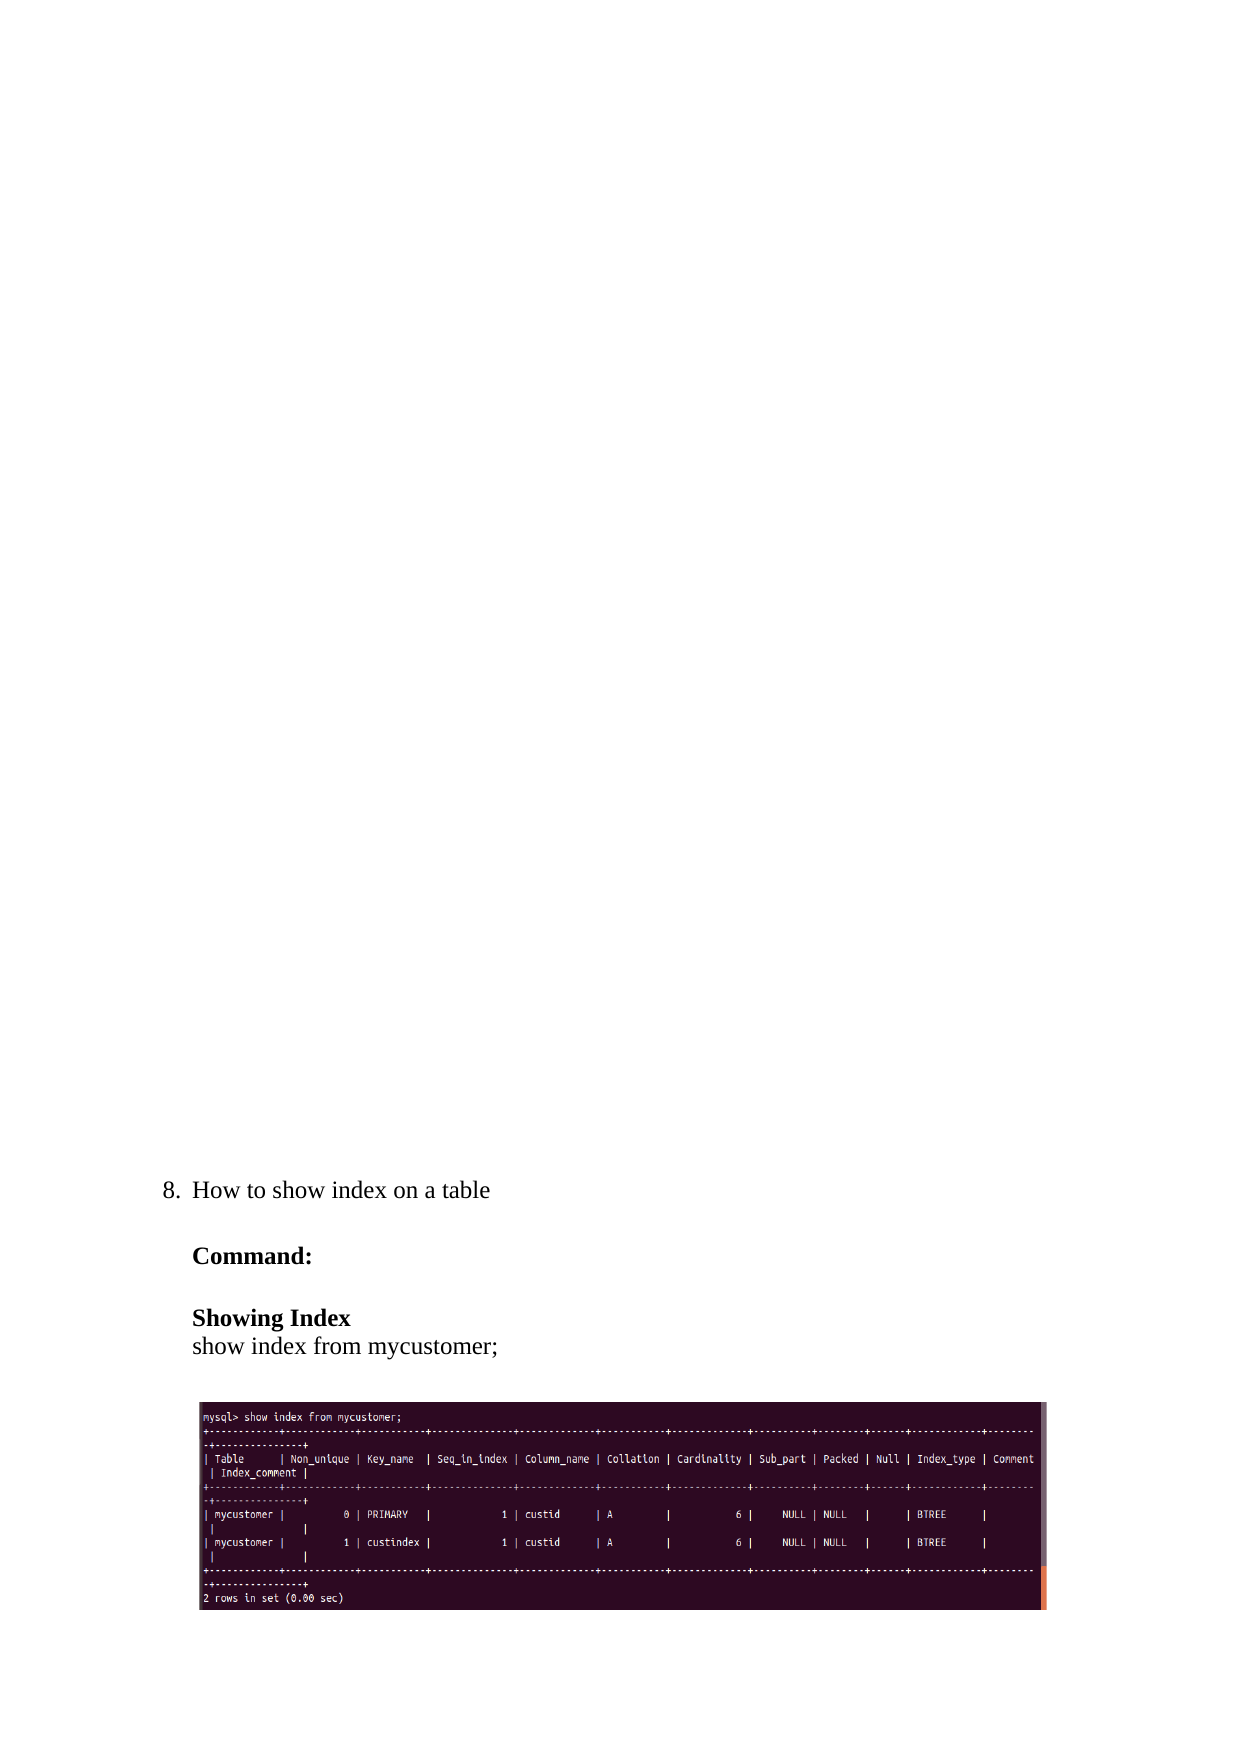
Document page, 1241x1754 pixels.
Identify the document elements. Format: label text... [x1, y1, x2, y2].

list How to show index on a table [162, 1175, 1122, 1203]
list show index from mycustomer; [162, 1331, 1122, 1360]
picture [199, 1402, 1047, 1610]
list Command: [162, 1241, 1122, 1269]
list Showing Index [162, 1303, 1122, 1331]
